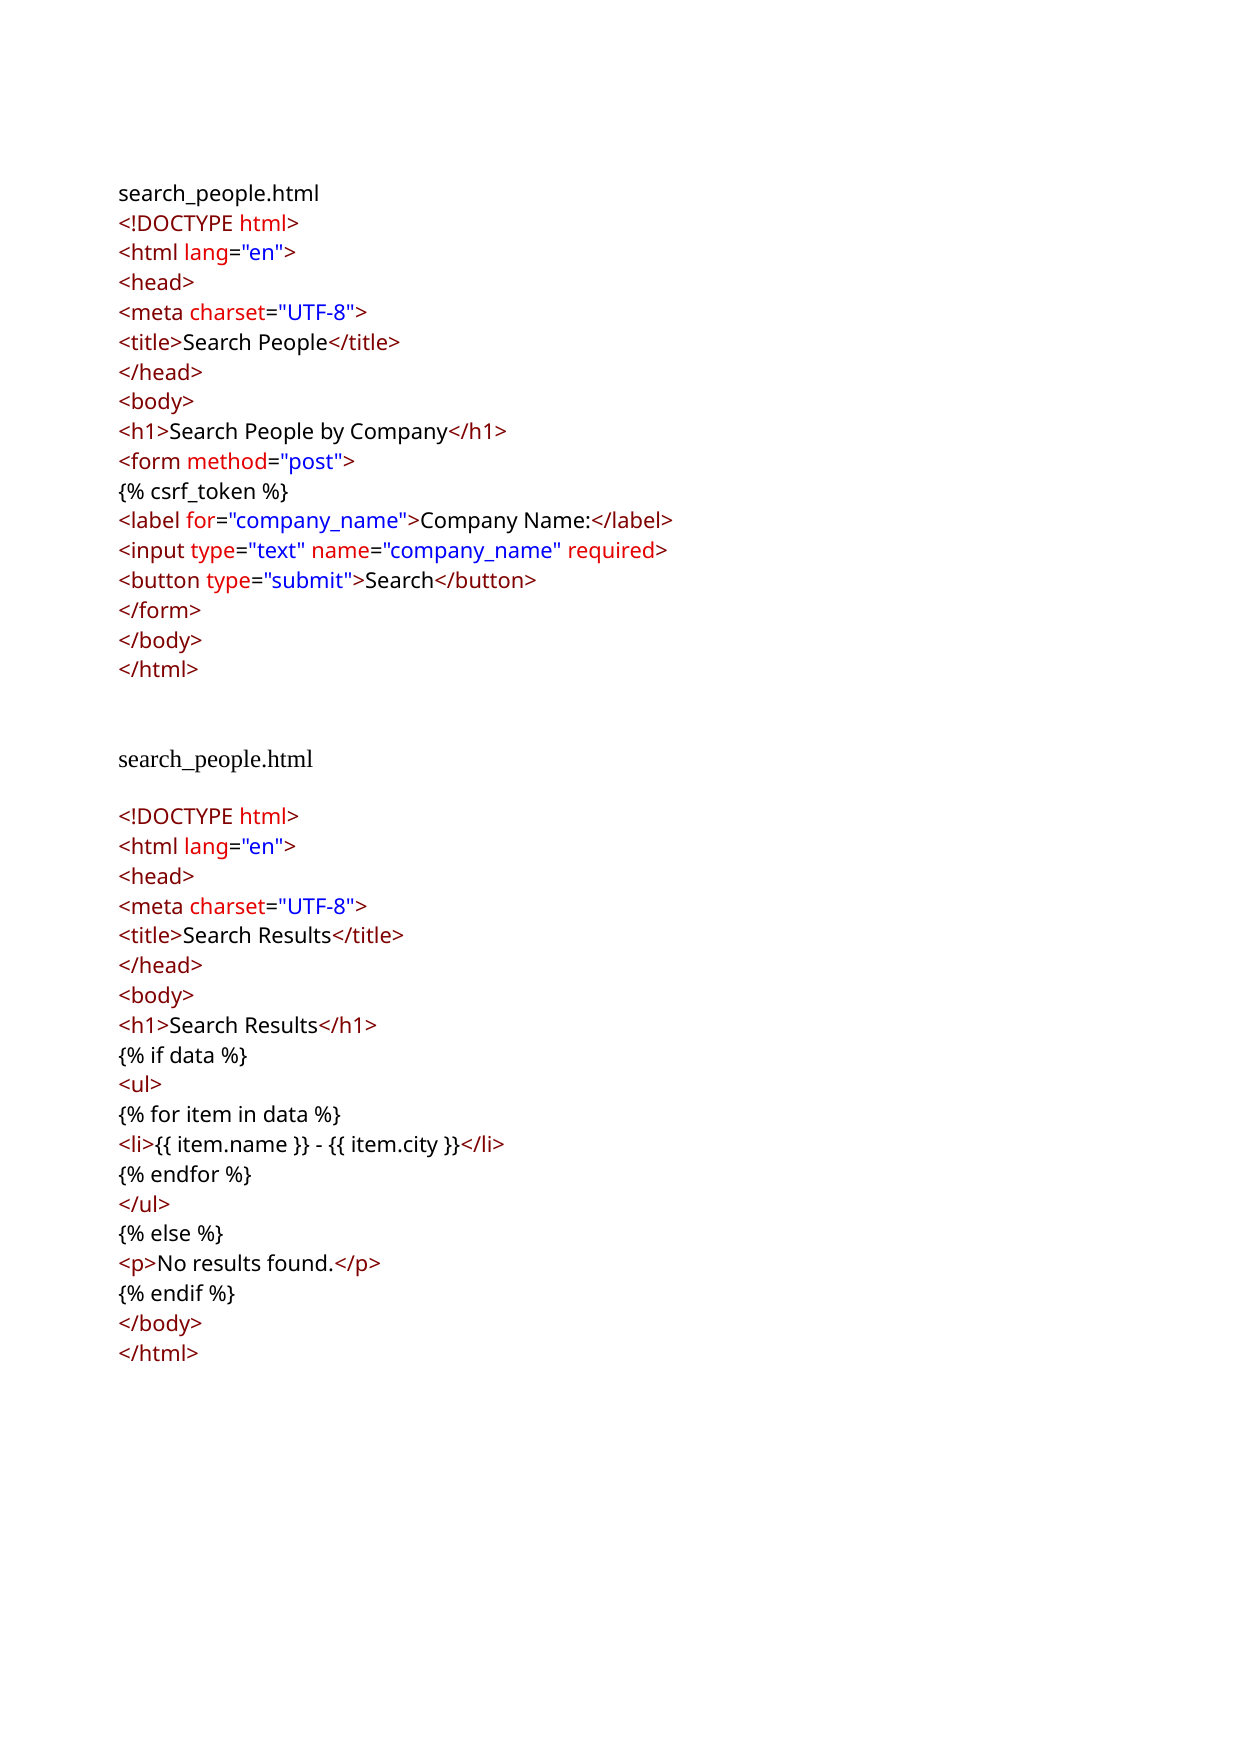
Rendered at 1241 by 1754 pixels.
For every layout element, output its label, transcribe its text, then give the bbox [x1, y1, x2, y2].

text <html lang="en"> [118, 831, 1122, 861]
text <p>No results found.</p> [118, 1248, 1122, 1278]
text <ul> [118, 1069, 1122, 1099]
text <h1>Search People by Company</h1> [118, 416, 1122, 446]
text </body> [118, 1308, 1122, 1337]
text <li>{{ item.name }} - {{ item.city }}</li> [118, 1129, 1122, 1159]
text <body> [118, 980, 1122, 1010]
text </head> [118, 950, 1122, 980]
text <h1>Search Results</h1> [118, 1010, 1122, 1039]
text <head> [118, 267, 1122, 297]
text <body> [118, 386, 1122, 416]
text {% for item in data %} [118, 1099, 1122, 1129]
text <html lang="en"> [118, 237, 1122, 267]
text <form method="post"> [118, 446, 1122, 476]
text </html> [118, 1337, 1122, 1367]
text {% if data %} [118, 1039, 1122, 1069]
text </form> [118, 595, 1122, 624]
text <!DOCTYPE html> [118, 801, 1122, 831]
text <title>Search Results</title> [118, 920, 1122, 950]
text </head> [118, 356, 1122, 386]
text search_people.html [118, 744, 1122, 772]
text <!DOCTYPE html> [118, 207, 1122, 237]
text <button type="submit">Search</button> [118, 565, 1122, 595]
text <label for="company_name">Company Name:</label> [118, 505, 1122, 535]
text {% endif %} [118, 1278, 1122, 1308]
text </html> [118, 654, 1122, 684]
text </body> [118, 624, 1122, 654]
text {% else %} [118, 1218, 1122, 1248]
text <head> [118, 861, 1122, 891]
text <input type="text" name="company_name" required> [118, 535, 1122, 565]
text <title>Search People</title> [118, 327, 1122, 356]
text search_people.html [118, 178, 1122, 207]
text <meta charset="UTF-8"> [118, 891, 1122, 920]
text {% endfor %} [118, 1159, 1122, 1188]
text </ul> [118, 1188, 1122, 1218]
text {% csrf_token %} [118, 476, 1122, 505]
text <meta charset="UTF-8"> [118, 297, 1122, 327]
